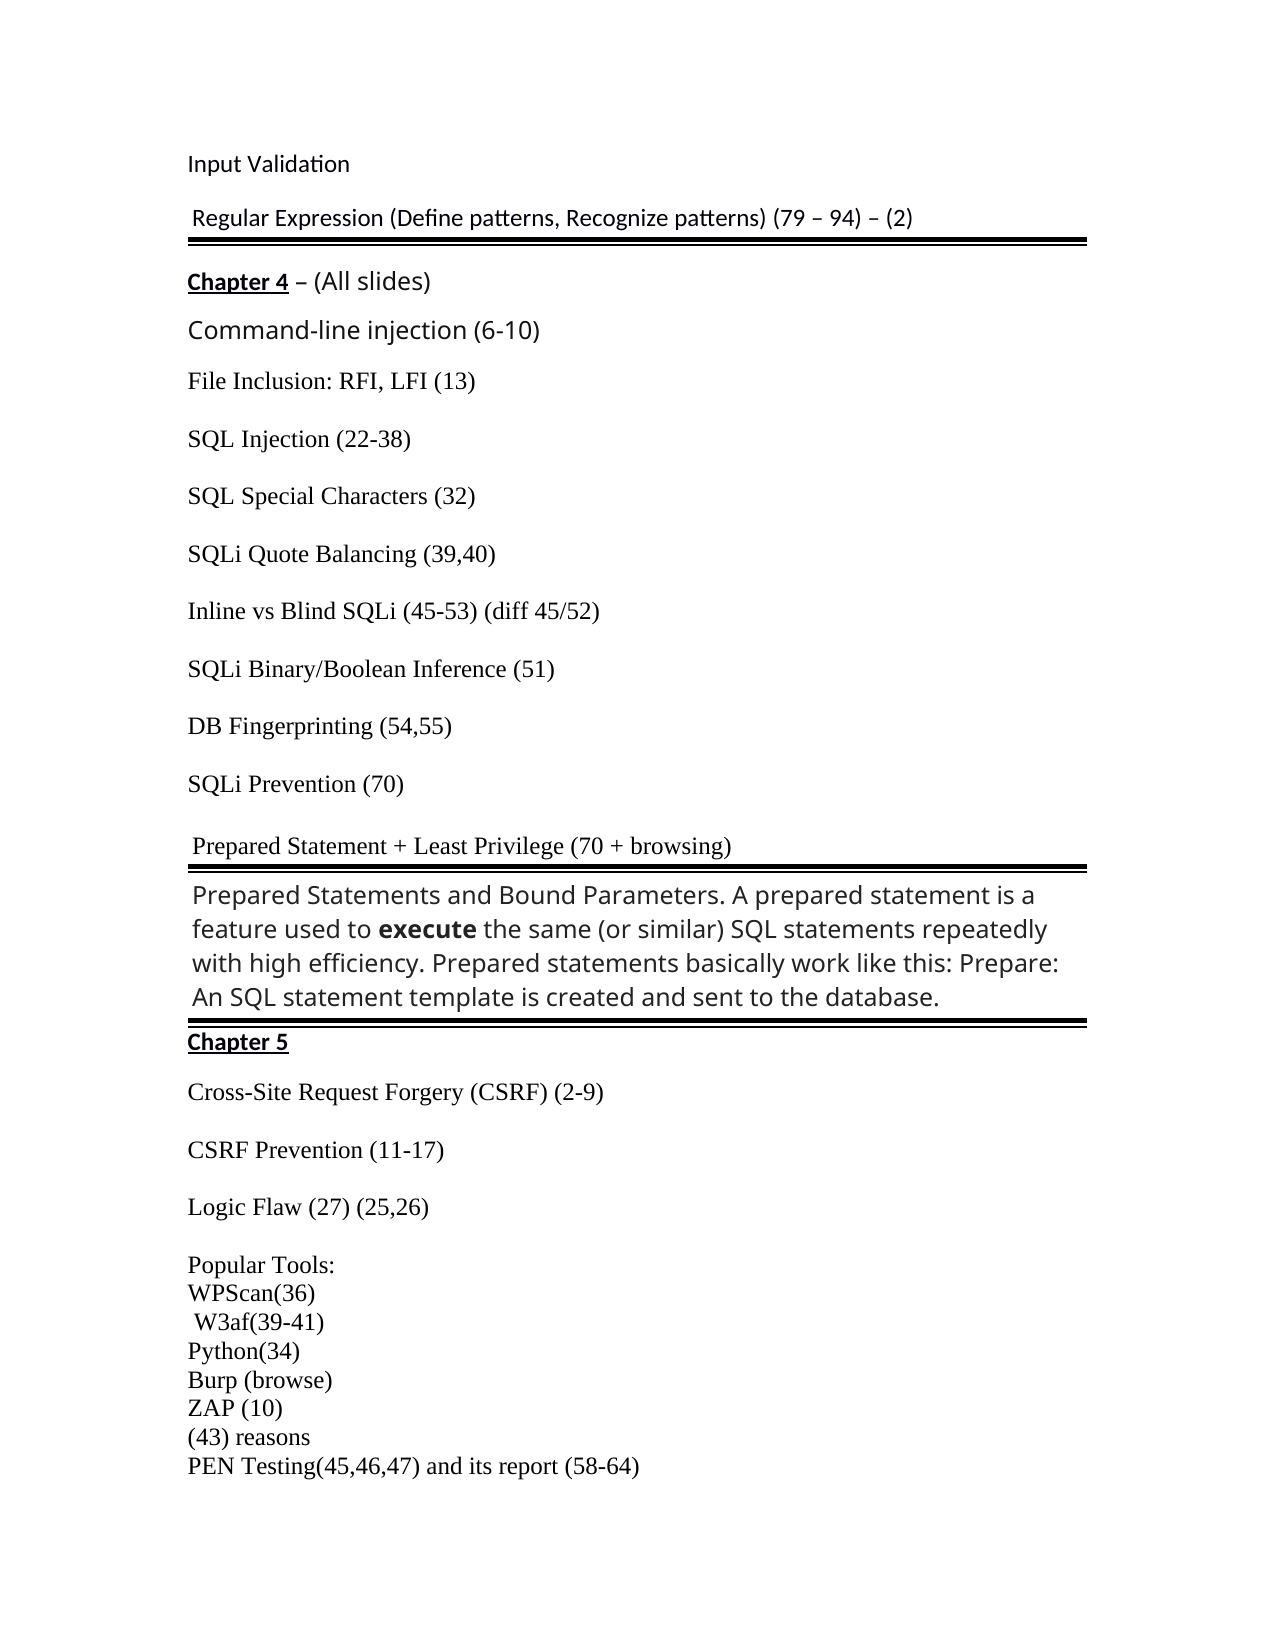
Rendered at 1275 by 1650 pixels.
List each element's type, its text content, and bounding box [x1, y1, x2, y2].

text File Inclusion: RFI, LFI (13) [187, 366, 1087, 395]
text WPScan(36) [187, 1278, 1087, 1307]
text Prepared Statement + Least Privilege (70 + browsing) [187, 826, 1087, 873]
text Prepared Statements and Bound Parameters. A prepared statement is a feature used to execute the same (or similar) SQL statements repeatedly with high efficiency. Prepared statements basically work like this: Prepare: An SQL statement template is created and sent to the database. [187, 873, 1087, 1028]
text Chapter 5 [187, 1028, 1087, 1056]
text Cross-Site Request Forgery (CSRF) (2-9) [187, 1077, 1087, 1106]
text SQLi Prevention (70) [187, 769, 1087, 798]
text DB Fingerprinting (54,55) [187, 711, 1087, 740]
text Popular Tools: [187, 1250, 1087, 1278]
text Chapter 4 – (All slides) [187, 267, 1087, 296]
text CSRF Prevention (11-17) [187, 1135, 1087, 1163]
text Inline vs Blind SQLi (45-53) (diff 45/52) [187, 596, 1087, 625]
text SQL Special Characters (32) [187, 481, 1087, 510]
text Input Validation [187, 150, 1087, 179]
text ZAP (10) [187, 1393, 1087, 1422]
text PEN Testing(45,46,47) and its report (58-64) [187, 1451, 1087, 1480]
text SQLi Quote Balancing (39,40) [187, 539, 1087, 568]
text Command-line injection (6-10) [187, 317, 1087, 346]
text SQLi Binary/Boolean Inference (51) [187, 654, 1087, 683]
text W3af(39-41) [187, 1307, 1087, 1336]
text (43) reasons [187, 1422, 1087, 1451]
text Logic Flaw (27) (25,26) [187, 1192, 1087, 1221]
text Python(34) [187, 1336, 1087, 1365]
text Burp (browse) [187, 1365, 1087, 1393]
text Regular Expression (Define patterns, Recognize patterns) (79 – 94) – (2) [187, 199, 1087, 246]
text SQL Injection (22-38) [187, 424, 1087, 453]
